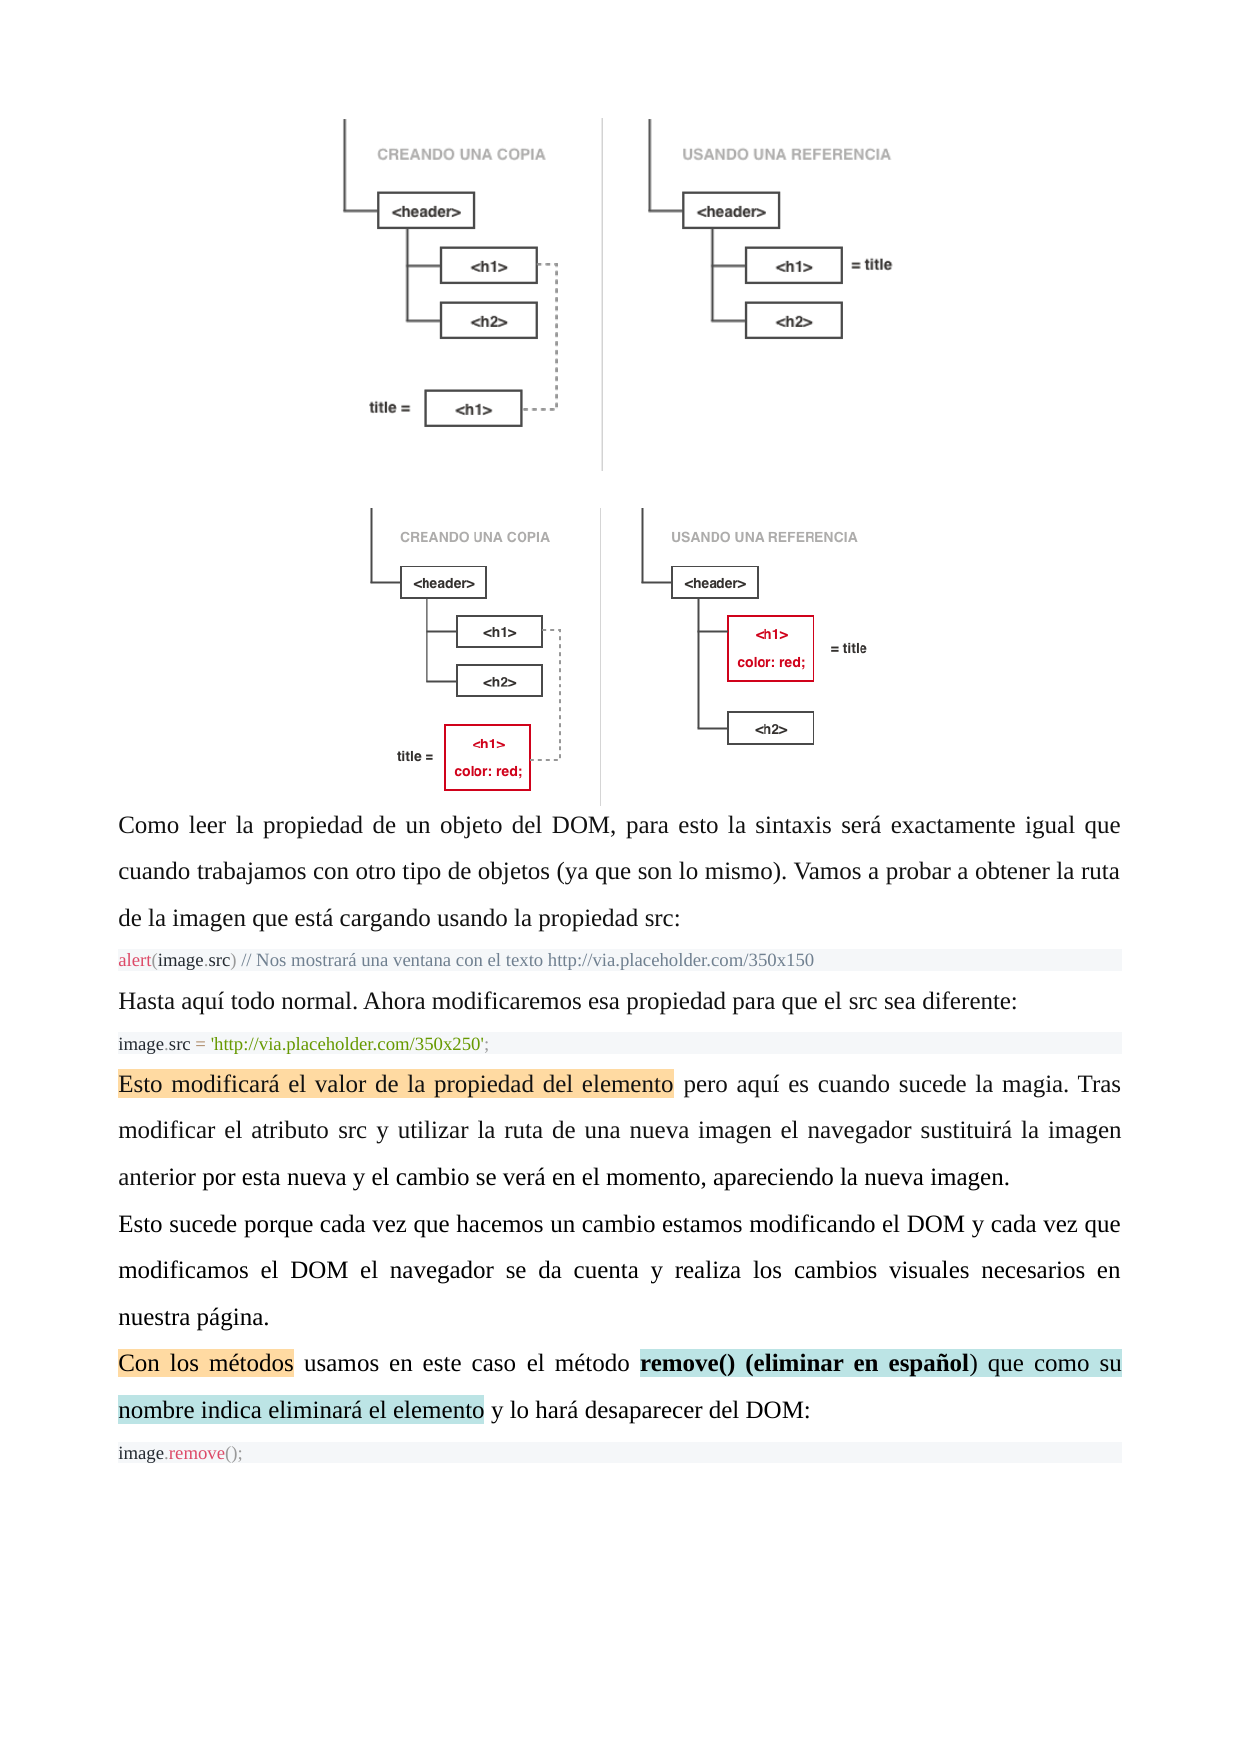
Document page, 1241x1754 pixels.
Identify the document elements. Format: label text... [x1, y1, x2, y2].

picture [330, 508, 910, 806]
text alert(image.src) // Nos mostrará una ventana con el texto http://via.placeholder.com/350x150 [118, 949, 1122, 971]
text Esto modificará el valor de la propiedad del elemento pero aquí es cuando sucede la magia. Tras modificar el atributo src y utilizar la ruta de una nueva imagen el navegador sustituirá la imagen anterior por esta nueva y el cambio se verá en el momento, apareciendo la nueva imagen. [118, 1069, 1122, 1191]
text Hasta aquí todo normal. Ahora modificaremos esa propiedad para que el src sea diferente: [118, 986, 1122, 1015]
text image.remove(); [118, 1442, 1122, 1463]
text image.src = 'http://via.placeholder.com/350x250'; [118, 1032, 1122, 1054]
text Como leer la propiedad de un objeto del DOM, para esto la sintaxis será exactamente igual que cuando trabajamos con otro tipo de objetos (ya que son lo mismo). Vamos a probar a obtener la ruta de la imagen que está cargando usando la propiedad src: [118, 810, 1122, 932]
picture [300, 118, 941, 471]
text Esto sucede porque cada vez que hacemos un cambio estamos modificando el DOM y cada vez que modificamos el DOM el navegador se da cuenta y realiza los cambios visuales necesarios en nuestra página. [118, 1209, 1122, 1331]
text Con los métodos usamos en este caso el método remove() (eliminar en español) que como su nombre indica eliminará el elemento y lo hará desaparecer del DOM: [118, 1348, 1122, 1424]
